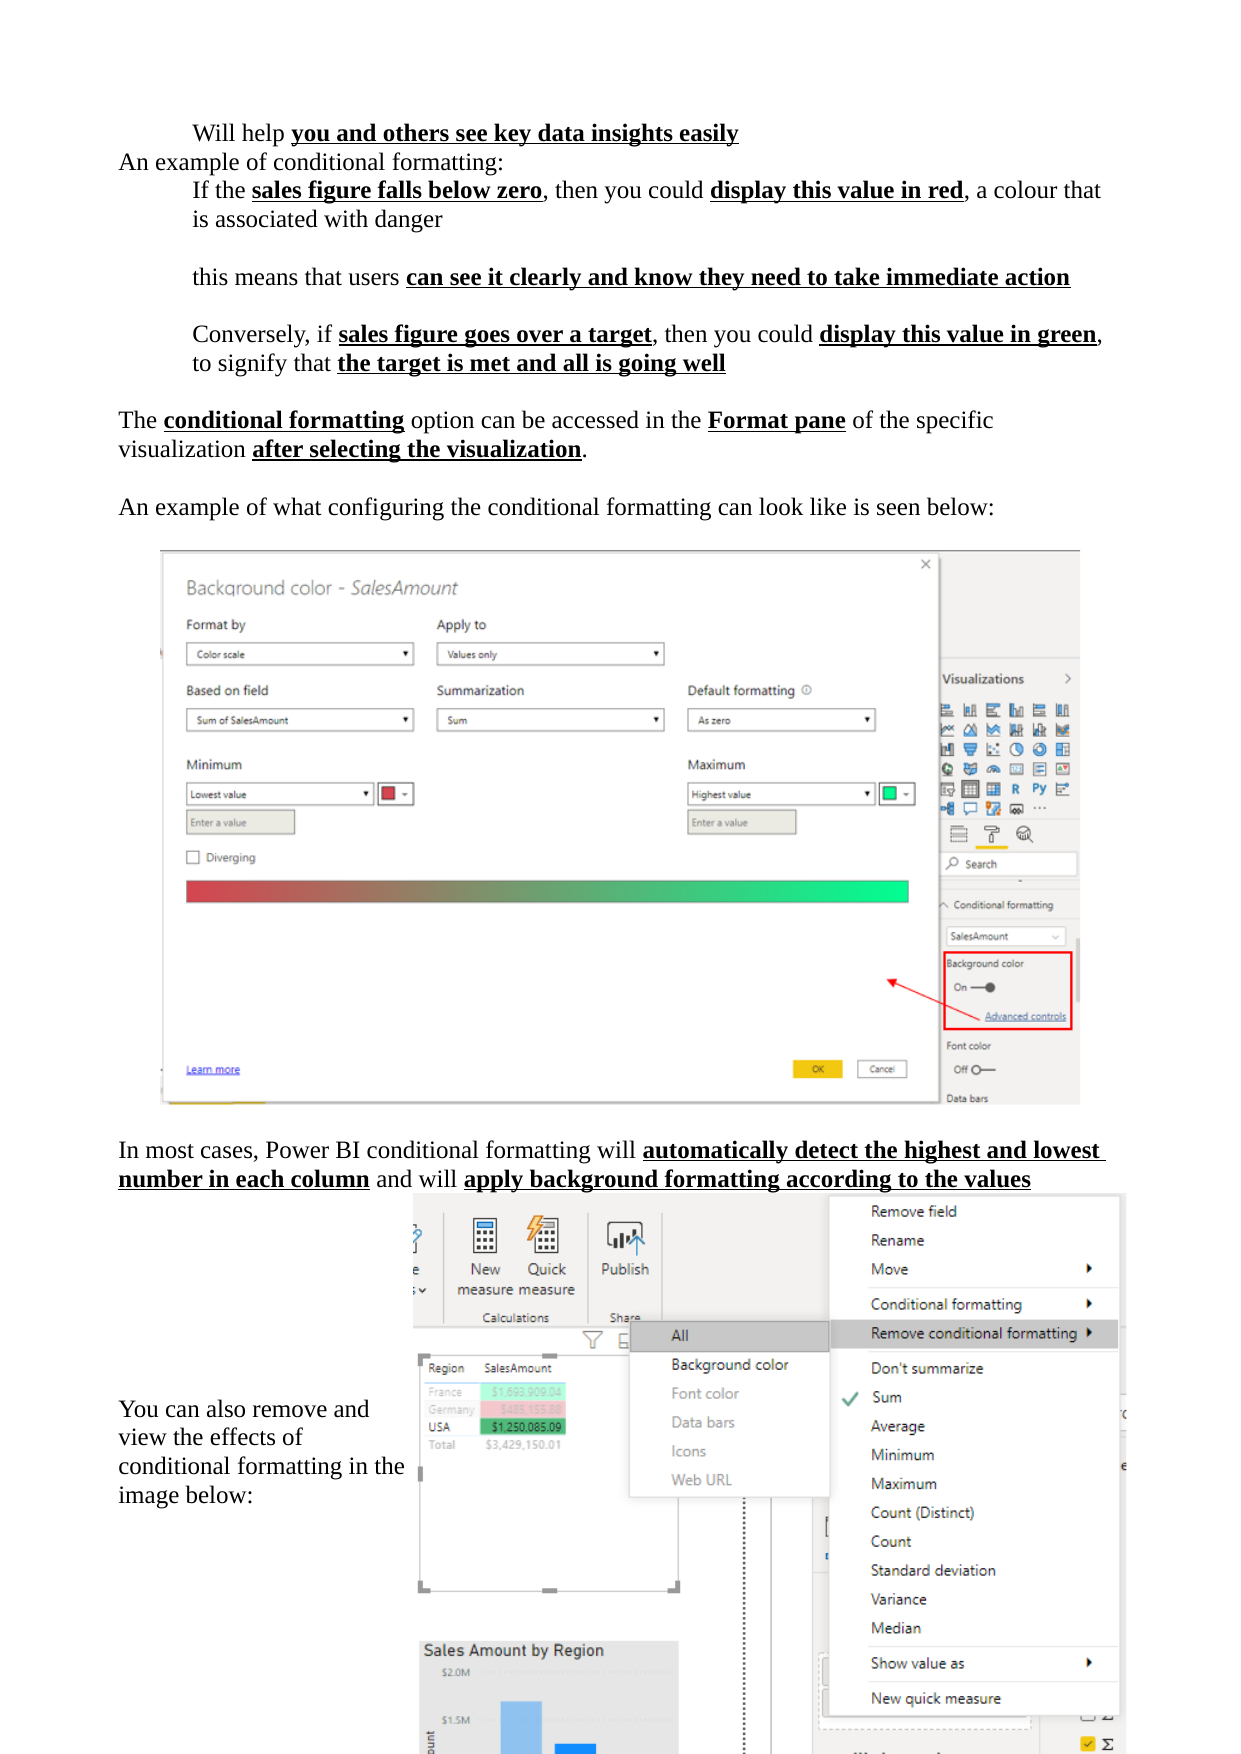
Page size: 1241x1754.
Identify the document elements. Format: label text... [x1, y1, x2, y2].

text You can also remove and view the effects of conditional formatting in the image below: [118, 1394, 413, 1509]
text If the sales figure falls below zero, then you could display this value in red, a colour that is associated with danger [118, 176, 1122, 233]
picture [160, 549, 1081, 1107]
text In most cases, Power BI conditional formatting will automatically detect the highest and lowest number in each column and will apply background formatting according to the values [118, 1135, 1122, 1192]
text The conditional formatting option can be accessed in the Format pane of the specific visualization after selecting the visualization. [118, 406, 1122, 463]
text Will help you and others see key data insights easily [118, 118, 1122, 147]
text Conversely, if sales figure goes over a target, then you could display this value in green, to signify that the target is met and all is going well [118, 319, 1122, 377]
text An example of what configuring the conditional formatting can look like is seen below: [118, 492, 1122, 521]
picture [413, 1193, 1127, 1754]
text this means that users can see it clearly and know they need to take immediate action [118, 262, 1122, 291]
text An example of conditional formatting: [118, 147, 1122, 176]
